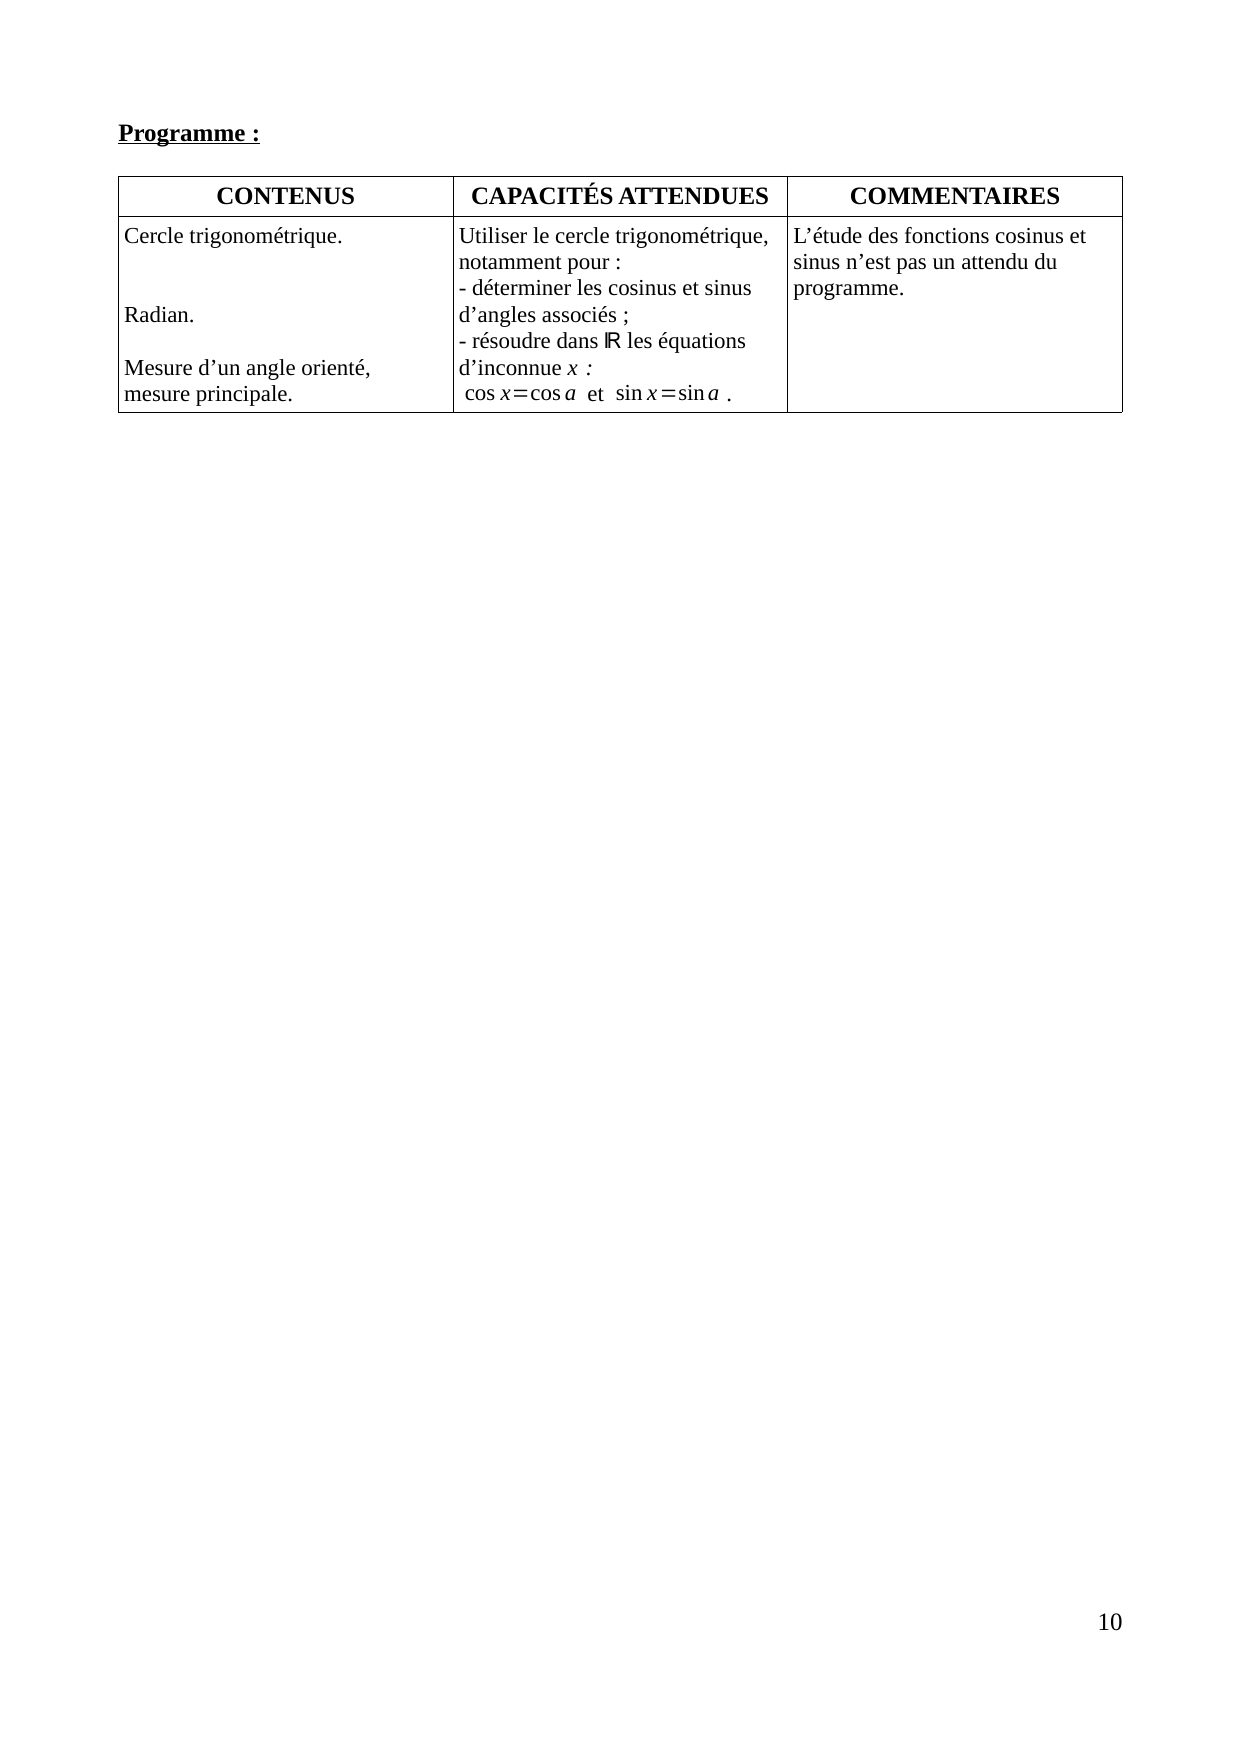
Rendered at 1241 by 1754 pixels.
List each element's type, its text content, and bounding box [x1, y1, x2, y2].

text Programme : [118, 118, 1122, 147]
table_header CONTENUS [119, 177, 453, 216]
table_cell Utiliser le cercle trigonométrique, notamment pour : - déterminer les cosinus et sinus d’angles associés ; - résoudre dans ℝ les équations d’inconnue x : et . [454, 217, 787, 412]
table_cell L’étude des fonctions cosinus et sinus n’est pas un attendu du programme. [788, 217, 1122, 412]
table_header CAPACITÉS ATTENDUES [454, 177, 787, 216]
table_cell Cercle trigonométrique. Radian. Mesure d’un angle orienté, mesure principale. [119, 217, 453, 412]
table_header COMMENTAIRES [788, 177, 1122, 216]
